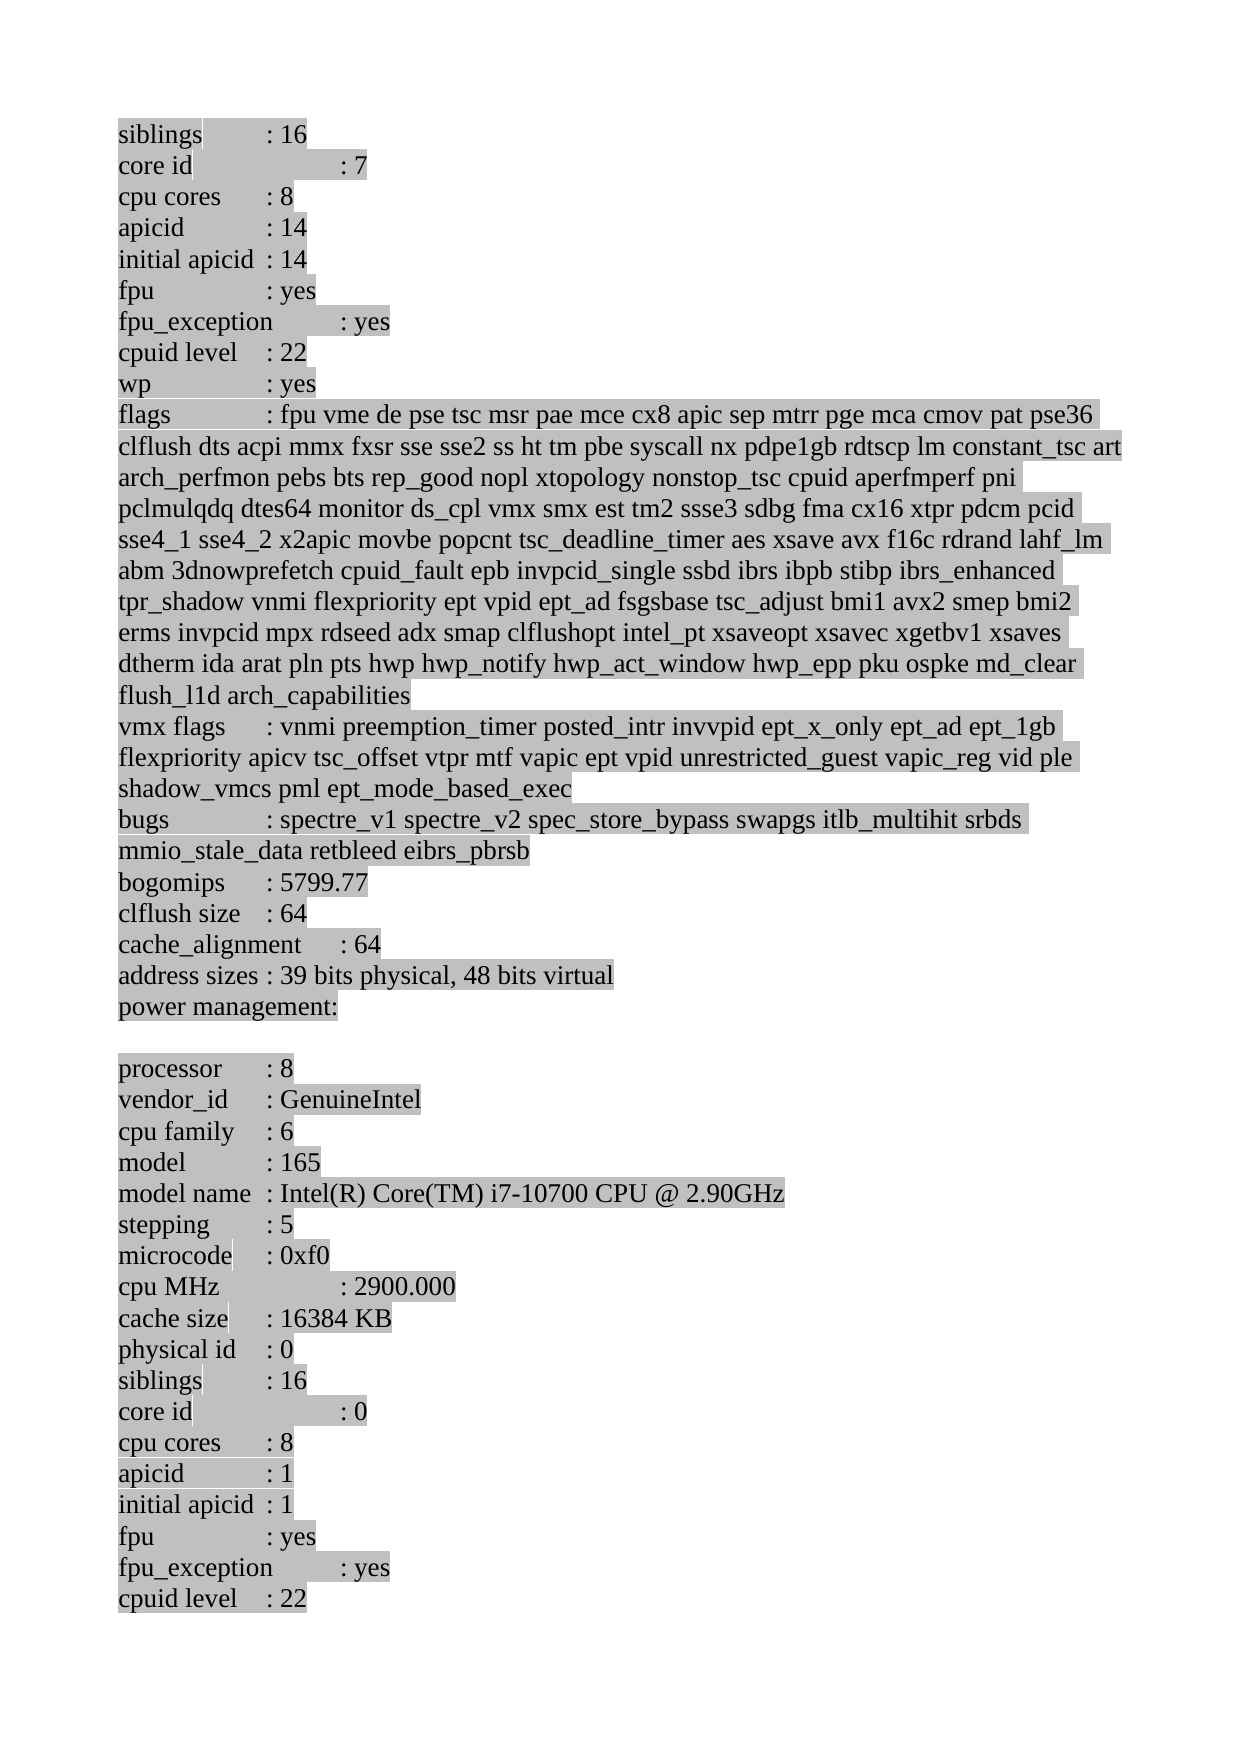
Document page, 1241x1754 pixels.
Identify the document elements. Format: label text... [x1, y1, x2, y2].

text model name : Intel(R) Core(TM) i7-10700 CPU @ 2.90GHz [118, 1177, 1122, 1208]
text initial apicid : 1 [118, 1488, 1122, 1520]
text apicid : 14 [118, 212, 1122, 243]
text physical id : 0 [118, 1333, 1122, 1364]
text model : 165 [118, 1146, 1122, 1177]
text apicid : 1 [118, 1457, 1122, 1488]
text stepping : 5 [118, 1208, 1122, 1239]
text wp : yes [118, 367, 1122, 398]
text bogomips : 5799.77 [118, 866, 1122, 897]
text flags : fpu vme de pse tsc msr pae mce cx8 apic sep mtrr pge mca cmov pat pse36 clflush dts acpi mmx fxsr sse sse2 ss ht tm pbe syscall nx pdpe1gb rdtscp lm constant_tsc art arch_perfmon pebs bts rep_good nopl xtopology nonstop_tsc cpuid aperfmperf pni pclmulqdq dtes64 monitor ds_cpl vmx smx est tm2 ssse3 sdbg fma cx16 xtpr pdcm pcid sse4_1 sse4_2 x2apic movbe popcnt tsc_deadline_timer aes xsave avx f16c rdrand lahf_lm abm 3dnowprefetch cpuid_fault epb invpcid_single ssbd ibrs ibpb stibp ibrs_enhanced tpr_shadow vnmi flexpriority ept vpid ept_ad fsgsbase tsc_adjust bmi1 avx2 smep bmi2 erms invpcid mpx rdseed adx smap clflushopt intel_pt xsaveopt xsavec xgetbv1 xsaves dtherm ida arat pln pts hwp hwp_notify hwp_act_window hwp_epp pku ospke md_clear flush_l1d arch_capabilities [118, 398, 1122, 710]
text fpu : yes [118, 274, 1122, 305]
text siblings : 16 [118, 1364, 1122, 1395]
text cpu MHz : 2900.000 [118, 1271, 1122, 1302]
text cpuid level : 22 [118, 336, 1122, 367]
text bugs : spectre_v1 spectre_v2 spec_store_bypass swapgs itlb_multihit srbds mmio_stale_data retbleed eibrs_pbrsb [118, 803, 1122, 866]
text microcode : 0xf0 [118, 1239, 1122, 1271]
text cpu cores : 8 [118, 1426, 1122, 1457]
text address sizes : 39 bits physical, 48 bits virtual [118, 959, 1122, 990]
text cache_alignment : 64 [118, 928, 1122, 959]
text core id : 7 [118, 149, 1122, 180]
text cpu family : 6 [118, 1115, 1122, 1146]
text siblings : 16 [118, 118, 1122, 149]
text vmx flags : vnmi preemption_timer posted_intr invvpid ept_x_only ept_ad ept_1gb flexpriority apicv tsc_offset vtpr mtf vapic ept vpid unrestricted_guest vapic_reg vid ple shadow_vmcs pml ept_mode_based_exec [118, 710, 1122, 803]
text power management: [118, 990, 1122, 1021]
text cache size : 16384 KB [118, 1302, 1122, 1333]
text core id : 0 [118, 1395, 1122, 1426]
text fpu_exception : yes [118, 305, 1122, 336]
text fpu : yes [118, 1520, 1122, 1551]
text cpuid level : 22 [118, 1582, 1122, 1613]
text processor : 8 [118, 1052, 1122, 1084]
text vendor_id : GenuineIntel [118, 1084, 1122, 1115]
text clflush size : 64 [118, 897, 1122, 928]
text fpu_exception : yes [118, 1551, 1122, 1582]
text cpu cores : 8 [118, 180, 1122, 212]
text initial apicid : 14 [118, 243, 1122, 274]
